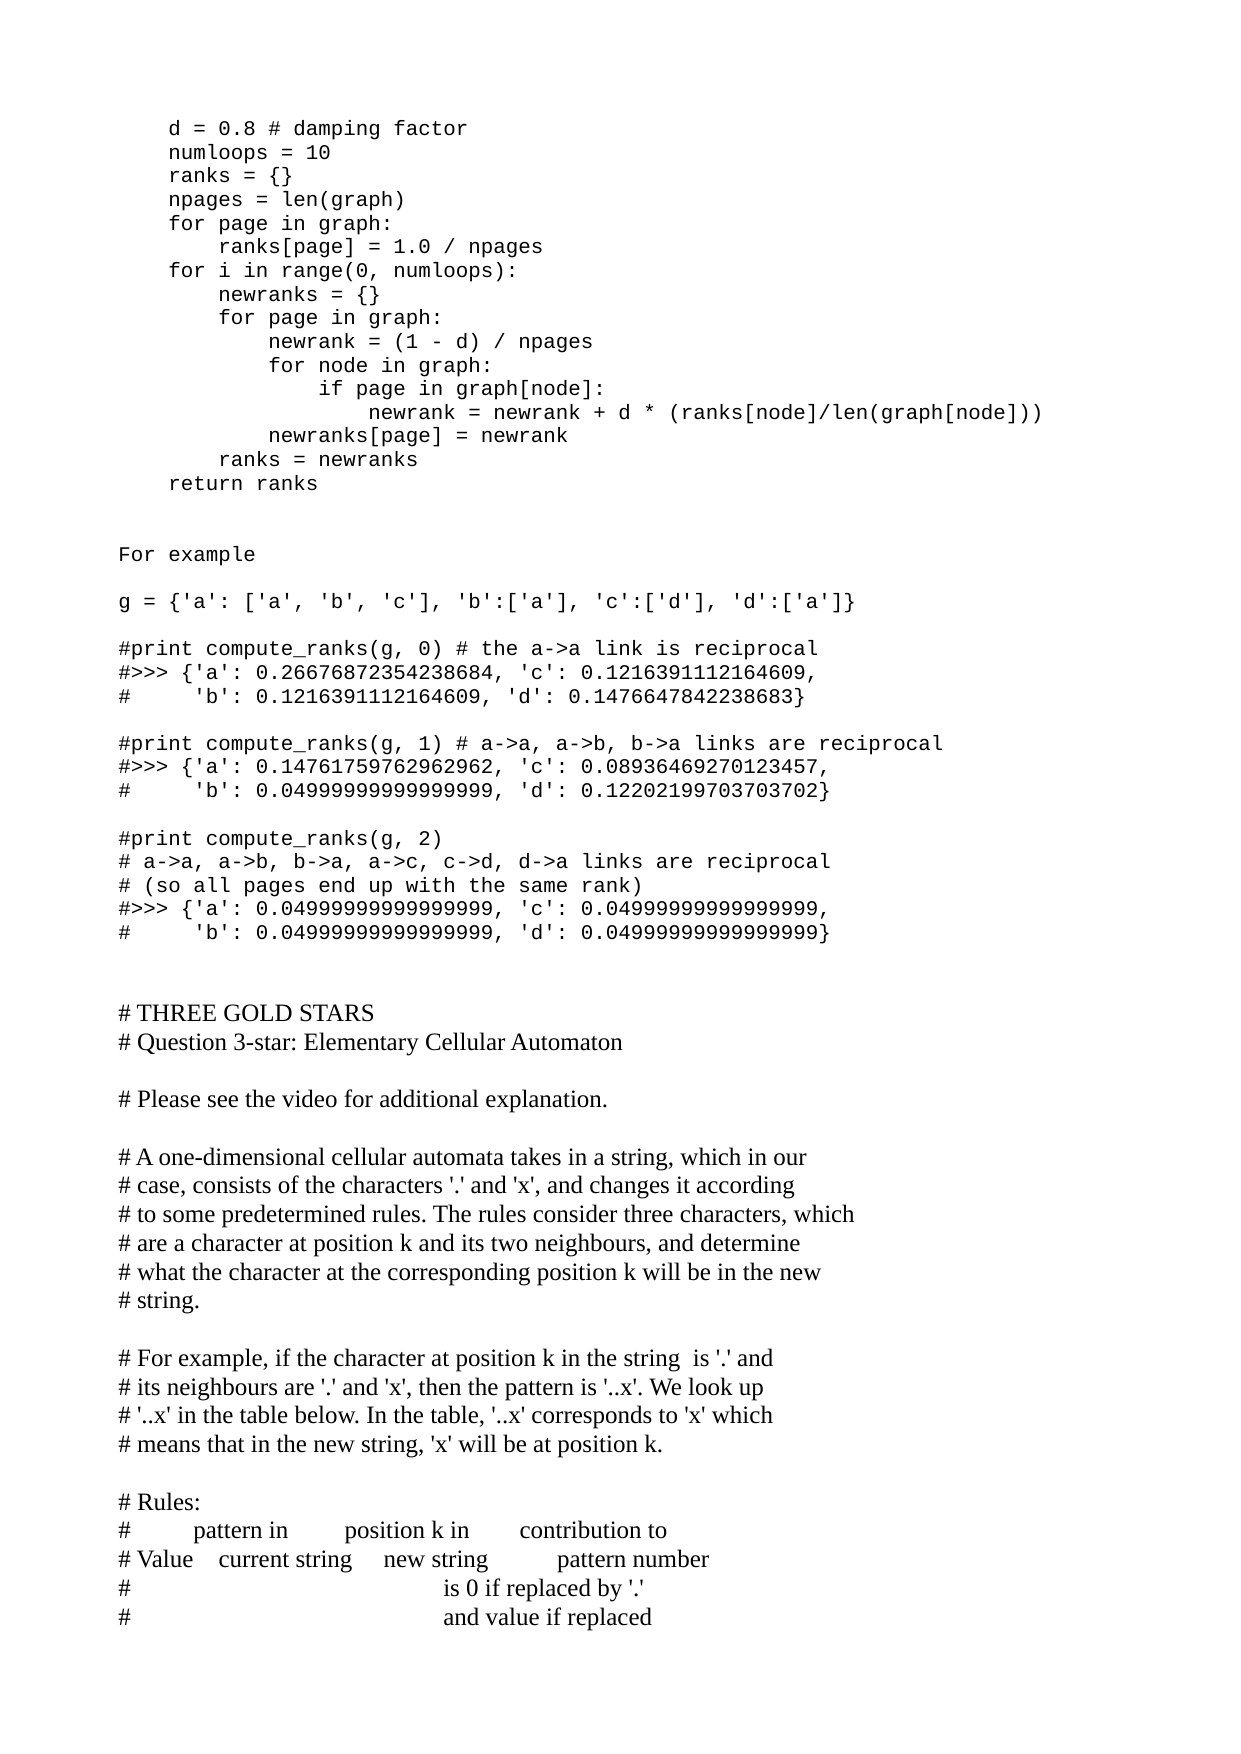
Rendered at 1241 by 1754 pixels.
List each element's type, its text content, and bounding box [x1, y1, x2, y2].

text # is 0 if replaced by '.' [118, 1573, 1122, 1602]
text # Question 3-star: Elementary Cellular Automaton [118, 1027, 1122, 1056]
text # A one-dimensional cellular automata takes in a string, which in our [118, 1142, 1122, 1171]
text numloops = 10 [118, 142, 1122, 165]
text g = {'a': ['a', 'b', 'c'], 'b':['a'], 'c':['d'], 'd':['a']} [118, 591, 1122, 615]
text For example [118, 544, 1122, 567]
text if page in graph[node]: [118, 378, 1122, 402]
text #>>> {'a': 0.26676872354238684, 'c': 0.1216391112164609, [118, 662, 1122, 686]
text # are a character at position k and its two neighbours, and determine [118, 1228, 1122, 1257]
text # Rules: [118, 1487, 1122, 1516]
text # to some predetermined rules. The rules consider three characters, which [118, 1199, 1122, 1228]
text # what the character at the corresponding position k will be in the new [118, 1257, 1122, 1286]
text # pattern in position k in contribution to [118, 1516, 1122, 1544]
text ranks = newranks [118, 449, 1122, 473]
text # 'b': 0.1216391112164609, 'd': 0.1476647842238683} [118, 686, 1122, 709]
text for i in range(0, numloops): [118, 260, 1122, 284]
text # '..x' in the table below. In the table, '..x' corresponds to 'x' which [118, 1401, 1122, 1429]
text return ranks [118, 473, 1122, 496]
text # a->a, a->b, b->a, a->c, c->d, d->a links are reciprocal [118, 851, 1122, 875]
text newranks[page] = newrank [118, 426, 1122, 449]
text d = 0.8 # damping factor [118, 118, 1122, 142]
text for page in graph: [118, 213, 1122, 236]
text #print compute_ranks(g, 2) [118, 827, 1122, 851]
text #print compute_ranks(g, 1) # a->a, a->b, b->a links are reciprocal [118, 733, 1122, 757]
text # means that in the new string, 'x' will be at position k. [118, 1429, 1122, 1458]
text # Value current string new string pattern number [118, 1544, 1122, 1573]
text newranks = {} [118, 284, 1122, 307]
text ranks = {} [118, 165, 1122, 189]
text for page in graph: [118, 307, 1122, 331]
text # (so all pages end up with the same rank) [118, 875, 1122, 898]
text # and value if replaced [118, 1602, 1122, 1631]
text # its neighbours are '.' and 'x', then the pattern is '..x'. We look up [118, 1372, 1122, 1401]
text # string. [118, 1286, 1122, 1314]
text # Please see the video for additional explanation. [118, 1084, 1122, 1113]
text npages = len(graph) [118, 189, 1122, 213]
text for node in graph: [118, 354, 1122, 378]
text #>>> {'a': 0.14761759762962962, 'c': 0.08936469270123457, [118, 757, 1122, 780]
text # 'b': 0.04999999999999999, 'd': 0.12202199703703702} [118, 780, 1122, 804]
text # case, consists of the characters '.' and 'x', and changes it according [118, 1171, 1122, 1199]
text newrank = (1 - d) / npages [118, 331, 1122, 354]
text #>>> {'a': 0.04999999999999999, 'c': 0.04999999999999999, [118, 898, 1122, 922]
text # For example, if the character at position k in the string is '.' and [118, 1343, 1122, 1372]
text #print compute_ranks(g, 0) # the a->a link is reciprocal [118, 638, 1122, 662]
text newrank = newrank + d * (ranks[node]/len(graph[node])) [118, 402, 1122, 426]
text ranks[page] = 1.0 / npages [118, 236, 1122, 260]
text # THREE GOLD STARS [118, 998, 1122, 1027]
text # 'b': 0.04999999999999999, 'd': 0.04999999999999999} [118, 922, 1122, 946]
